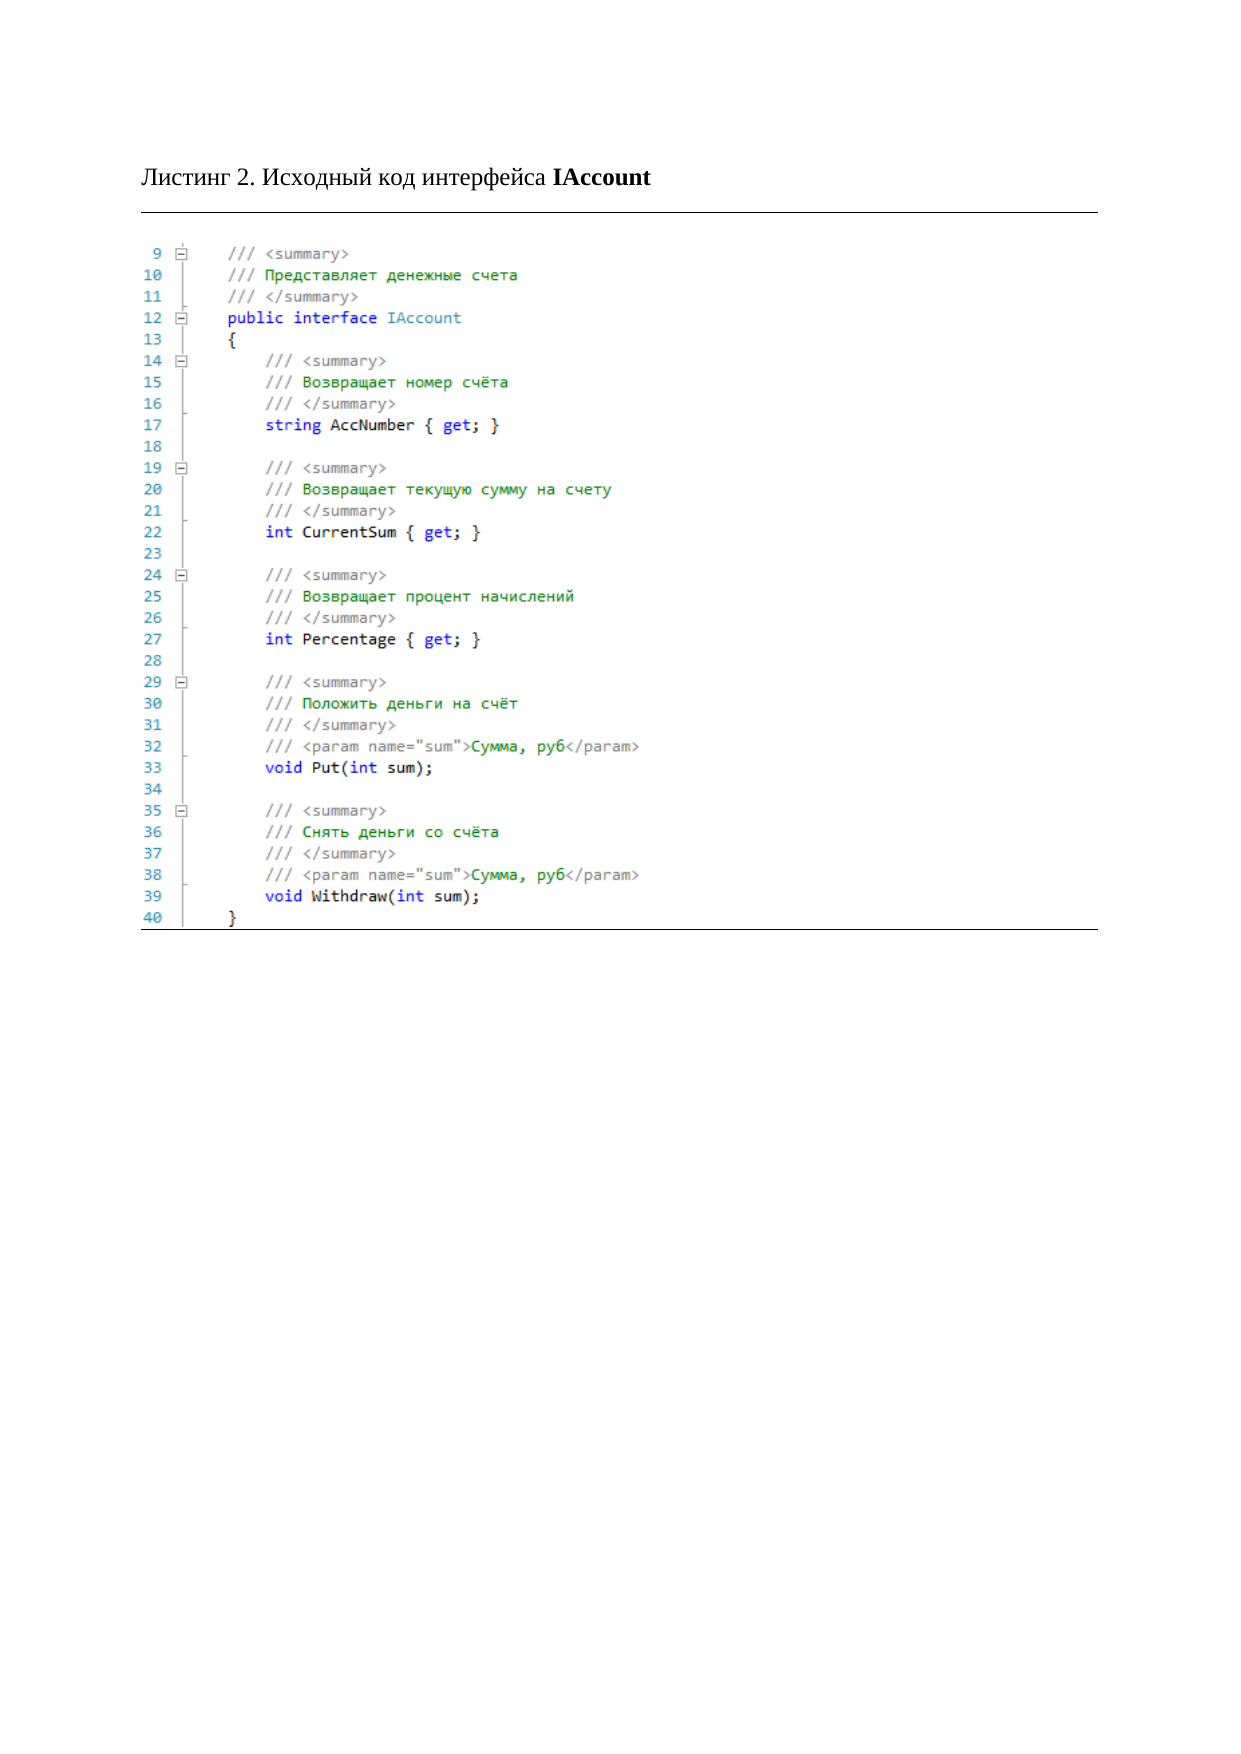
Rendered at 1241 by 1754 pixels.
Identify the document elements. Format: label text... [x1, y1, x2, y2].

table_cell [141, 213, 1098, 928]
table_header Листинг 2. Исходный код интерфейса IAccount [141, 162, 1098, 212]
picture [142, 243, 639, 927]
